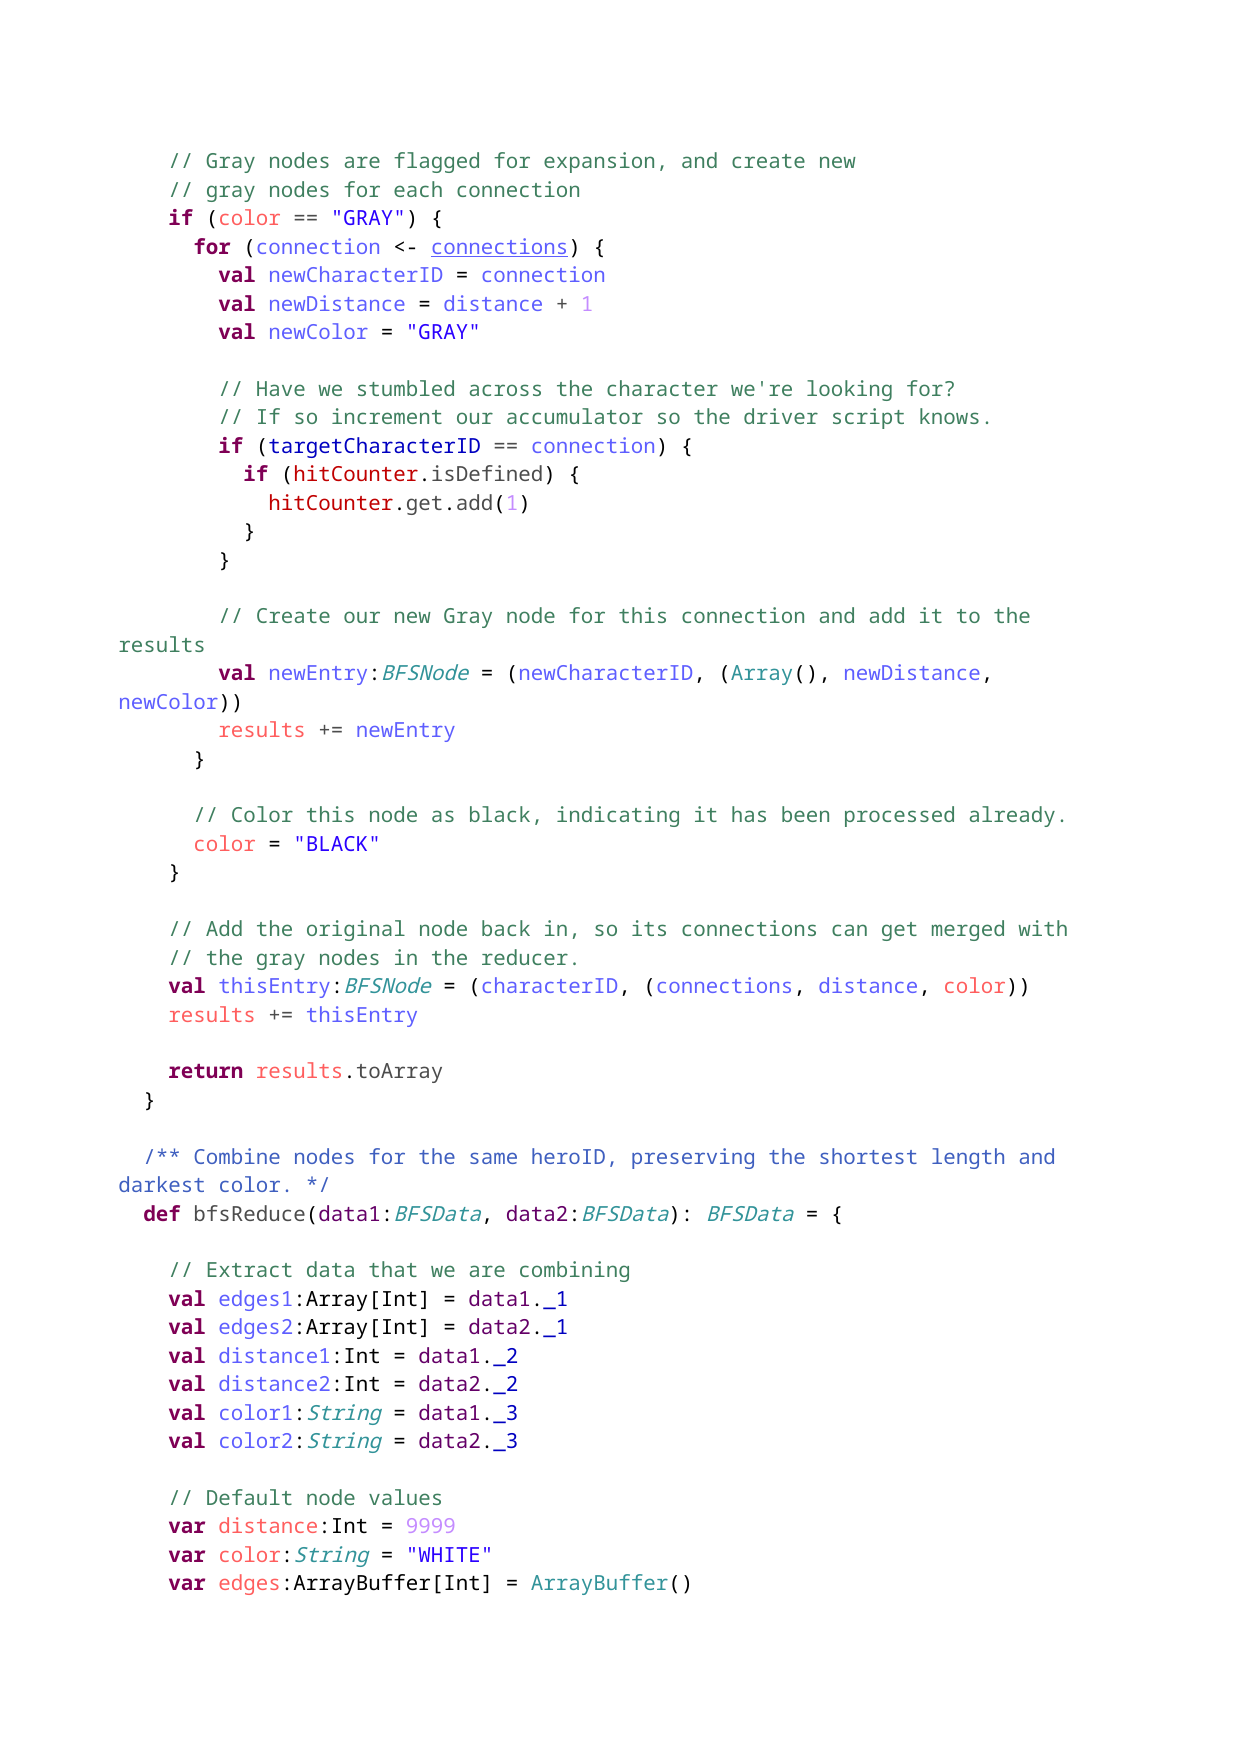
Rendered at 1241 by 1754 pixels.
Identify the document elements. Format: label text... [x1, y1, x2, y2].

text // Gray nodes are flagged for expansion, and create new [118, 147, 1122, 175]
text val newCharacterID = connection [118, 260, 1122, 289]
text if (color == "GRAY") { [118, 203, 1122, 232]
text val distance1:Int = data1._2 [118, 1341, 1122, 1369]
text for (connection <- connections) { [118, 232, 1122, 260]
text hitCounter.get.add(1) [118, 488, 1122, 516]
text val newDistance = distance + 1 [118, 289, 1122, 317]
text val color1:String = data1._3 [118, 1398, 1122, 1426]
text } [118, 516, 1122, 545]
text var distance:Int = 9999 [118, 1512, 1122, 1540]
text results += thisEntry [118, 1000, 1122, 1028]
text // the gray nodes in the reducer. [118, 943, 1122, 971]
text // If so increment our accumulator so the driver script knows. [118, 402, 1122, 431]
text /** Combine nodes for the same heroID, preserving the shortest length and darkest color. */ [118, 1142, 1122, 1199]
text } [118, 545, 1122, 573]
text // gray nodes for each connection [118, 175, 1122, 203]
text color = "BLACK" [118, 829, 1122, 857]
text val edges1:Array[Int] = data1._1 [118, 1284, 1122, 1312]
text // Create our new Gray node for this connection and add it to the results [118, 602, 1122, 658]
text // Default node values [118, 1483, 1122, 1512]
text val newEntry:BFSNode = (newCharacterID, (Array(), newDistance, newColor)) [118, 658, 1122, 715]
text // Extract data that we are combining [118, 1256, 1122, 1284]
text if (targetCharacterID == connection) { [118, 431, 1122, 459]
text return results.toArray [118, 1057, 1122, 1085]
text results += newEntry [118, 715, 1122, 744]
text val distance2:Int = data2._2 [118, 1369, 1122, 1398]
text def bfsReduce(data1:BFSData, data2:BFSData): BFSData = { [118, 1199, 1122, 1227]
text // Have we stumbled across the character we're looking for? [118, 374, 1122, 402]
text val edges2:Array[Int] = data2._1 [118, 1312, 1122, 1341]
text if (hitCounter.isDefined) { [118, 459, 1122, 488]
text var edges:ArrayBuffer[Int] = ArrayBuffer() [118, 1568, 1122, 1597]
text } [118, 1085, 1122, 1113]
text } [118, 744, 1122, 772]
text val color2:String = data2._3 [118, 1426, 1122, 1455]
text } [118, 857, 1122, 886]
text // Add the original node back in, so its connections can get merged with [118, 914, 1122, 943]
text // Color this node as black, indicating it has been processed already. [118, 801, 1122, 829]
text val thisEntry:BFSNode = (characterID, (connections, distance, color)) [118, 971, 1122, 1000]
text var color:String = "WHITE" [118, 1540, 1122, 1568]
text val newColor = "GRAY" [118, 317, 1122, 346]
